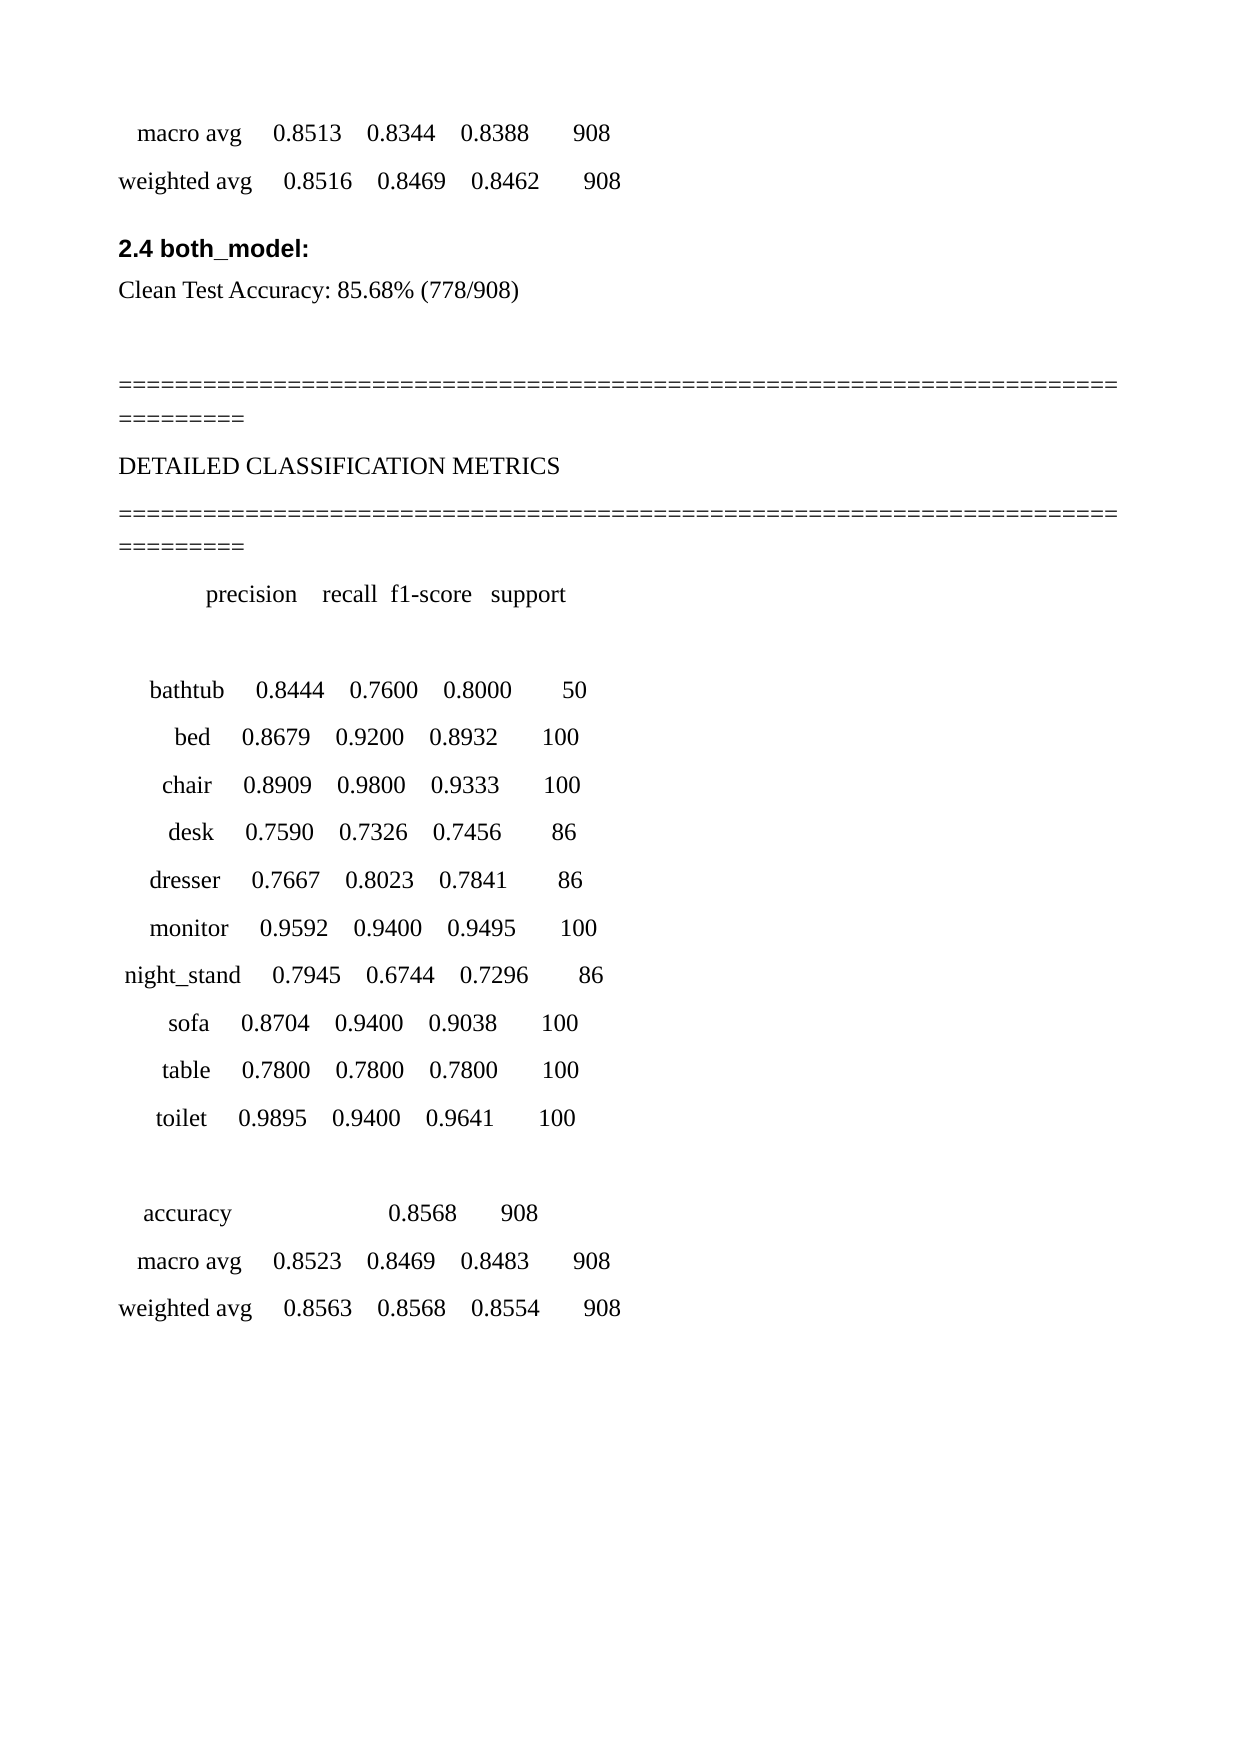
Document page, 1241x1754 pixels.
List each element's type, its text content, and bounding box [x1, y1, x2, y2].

text accuracy 0.8568 908 [118, 1198, 1122, 1227]
text ================================================================================ [118, 499, 1122, 561]
text toilet 0.9895 0.9400 0.9641 100 [118, 1103, 1122, 1132]
text DETAILED CLASSIFICATION METRICS [118, 451, 1122, 480]
text bathtub 0.8444 0.7600 0.8000 50 [118, 675, 1122, 703]
text ================================================================================ [118, 371, 1122, 432]
text chair 0.8909 0.9800 0.9333 100 [118, 770, 1122, 799]
text weighted avg 0.8516 0.8469 0.8462 908 [118, 166, 1122, 194]
subtitle 2.4 both_model: [118, 234, 1122, 263]
text dresser 0.7667 0.8023 0.7841 86 [118, 865, 1122, 894]
text precision recall f1-score support [118, 579, 1122, 608]
text table 0.7800 0.7800 0.7800 100 [118, 1056, 1122, 1084]
text night_stand 0.7945 0.6744 0.7296 86 [118, 960, 1122, 989]
text macro avg 0.8523 0.8469 0.8483 908 [118, 1246, 1122, 1275]
text bed 0.8679 0.9200 0.8932 100 [118, 722, 1122, 751]
text monitor 0.9592 0.9400 0.9495 100 [118, 913, 1122, 941]
text desk 0.7590 0.7326 0.7456 86 [118, 817, 1122, 846]
text Clean Test Accuracy: 85.68% (778/908) [118, 275, 1122, 304]
text weighted avg 0.8563 0.8568 0.8554 908 [118, 1293, 1122, 1322]
text macro avg 0.8513 0.8344 0.8388 908 [118, 118, 1122, 147]
text sofa 0.8704 0.9400 0.9038 100 [118, 1008, 1122, 1037]
